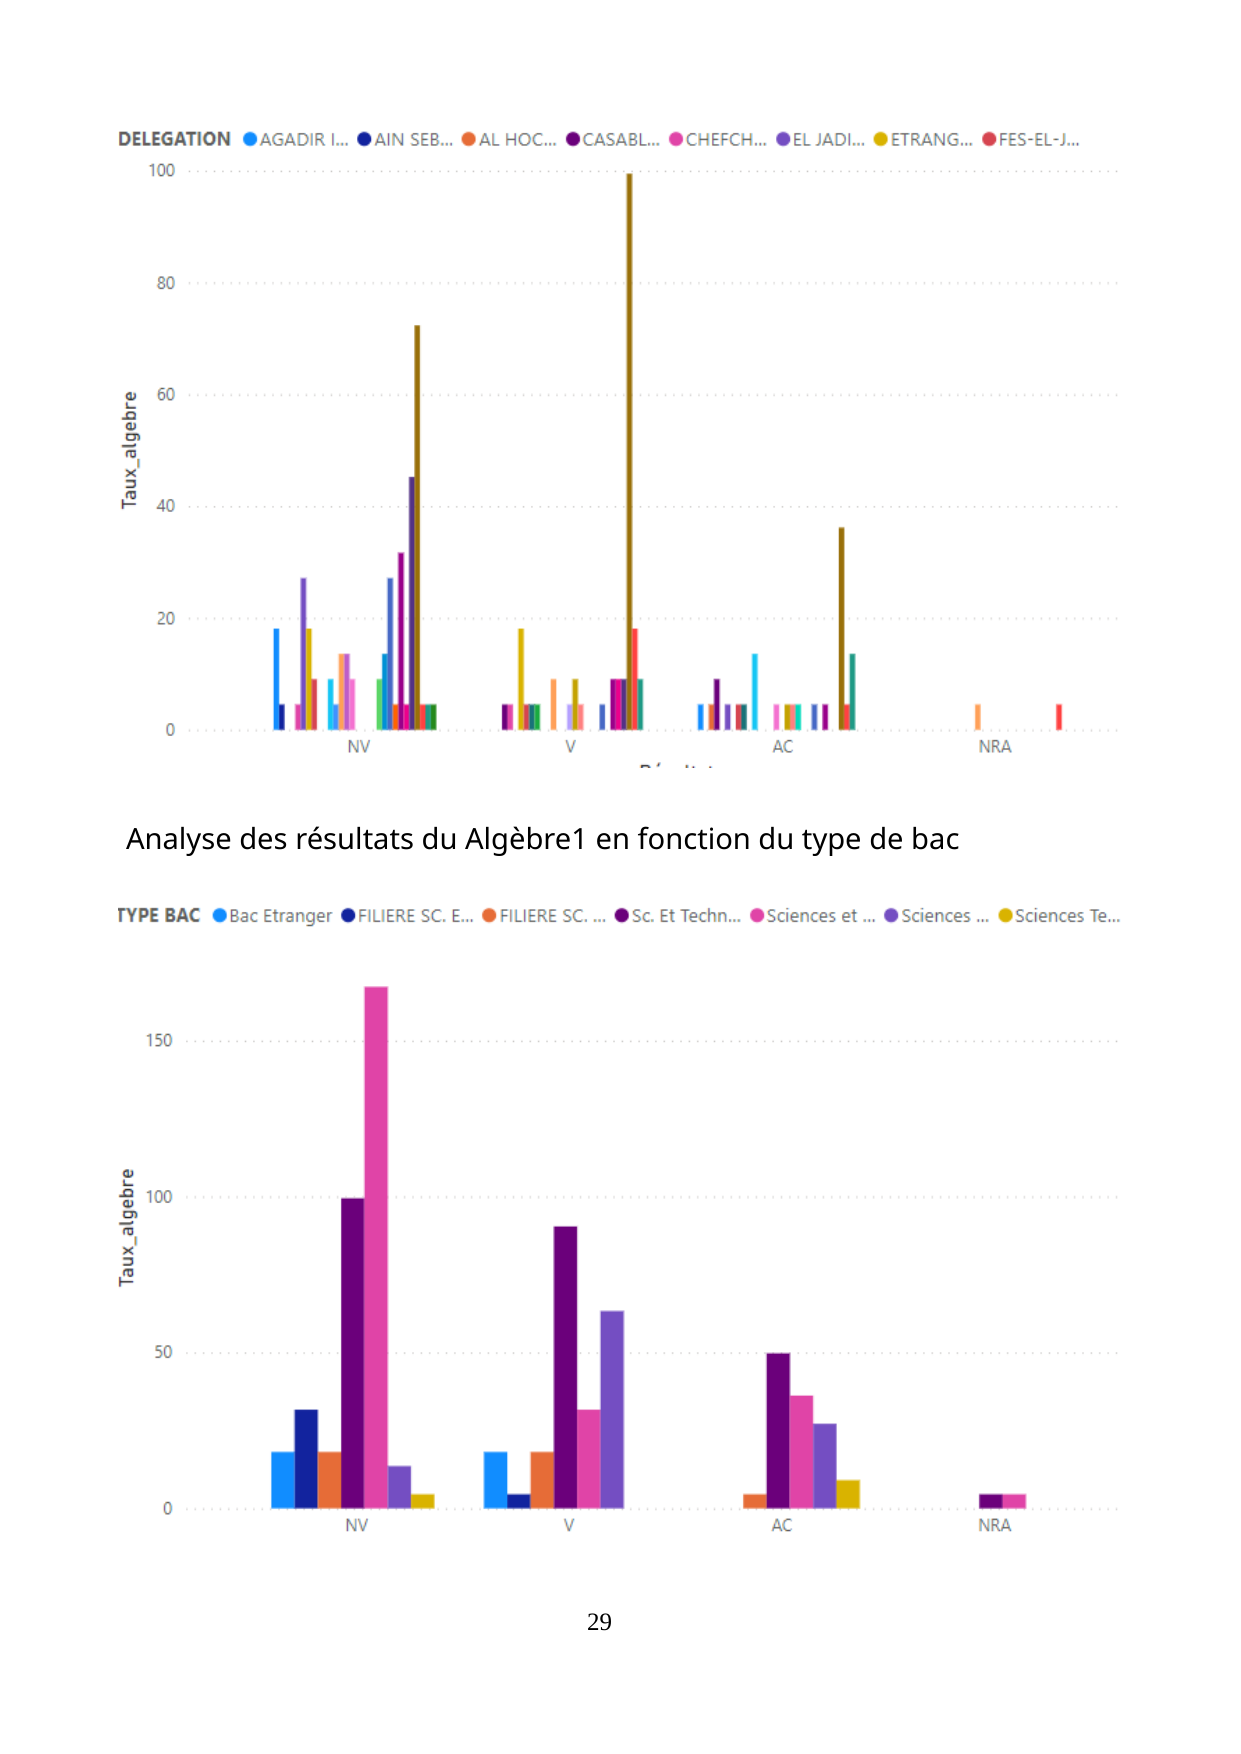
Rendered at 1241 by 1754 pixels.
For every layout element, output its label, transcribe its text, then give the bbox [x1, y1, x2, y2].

picture [118, 118, 1123, 768]
text Analyse des résultats du Algèbre1 en fonction du type de bac [118, 818, 1122, 858]
picture [118, 897, 1123, 1537]
